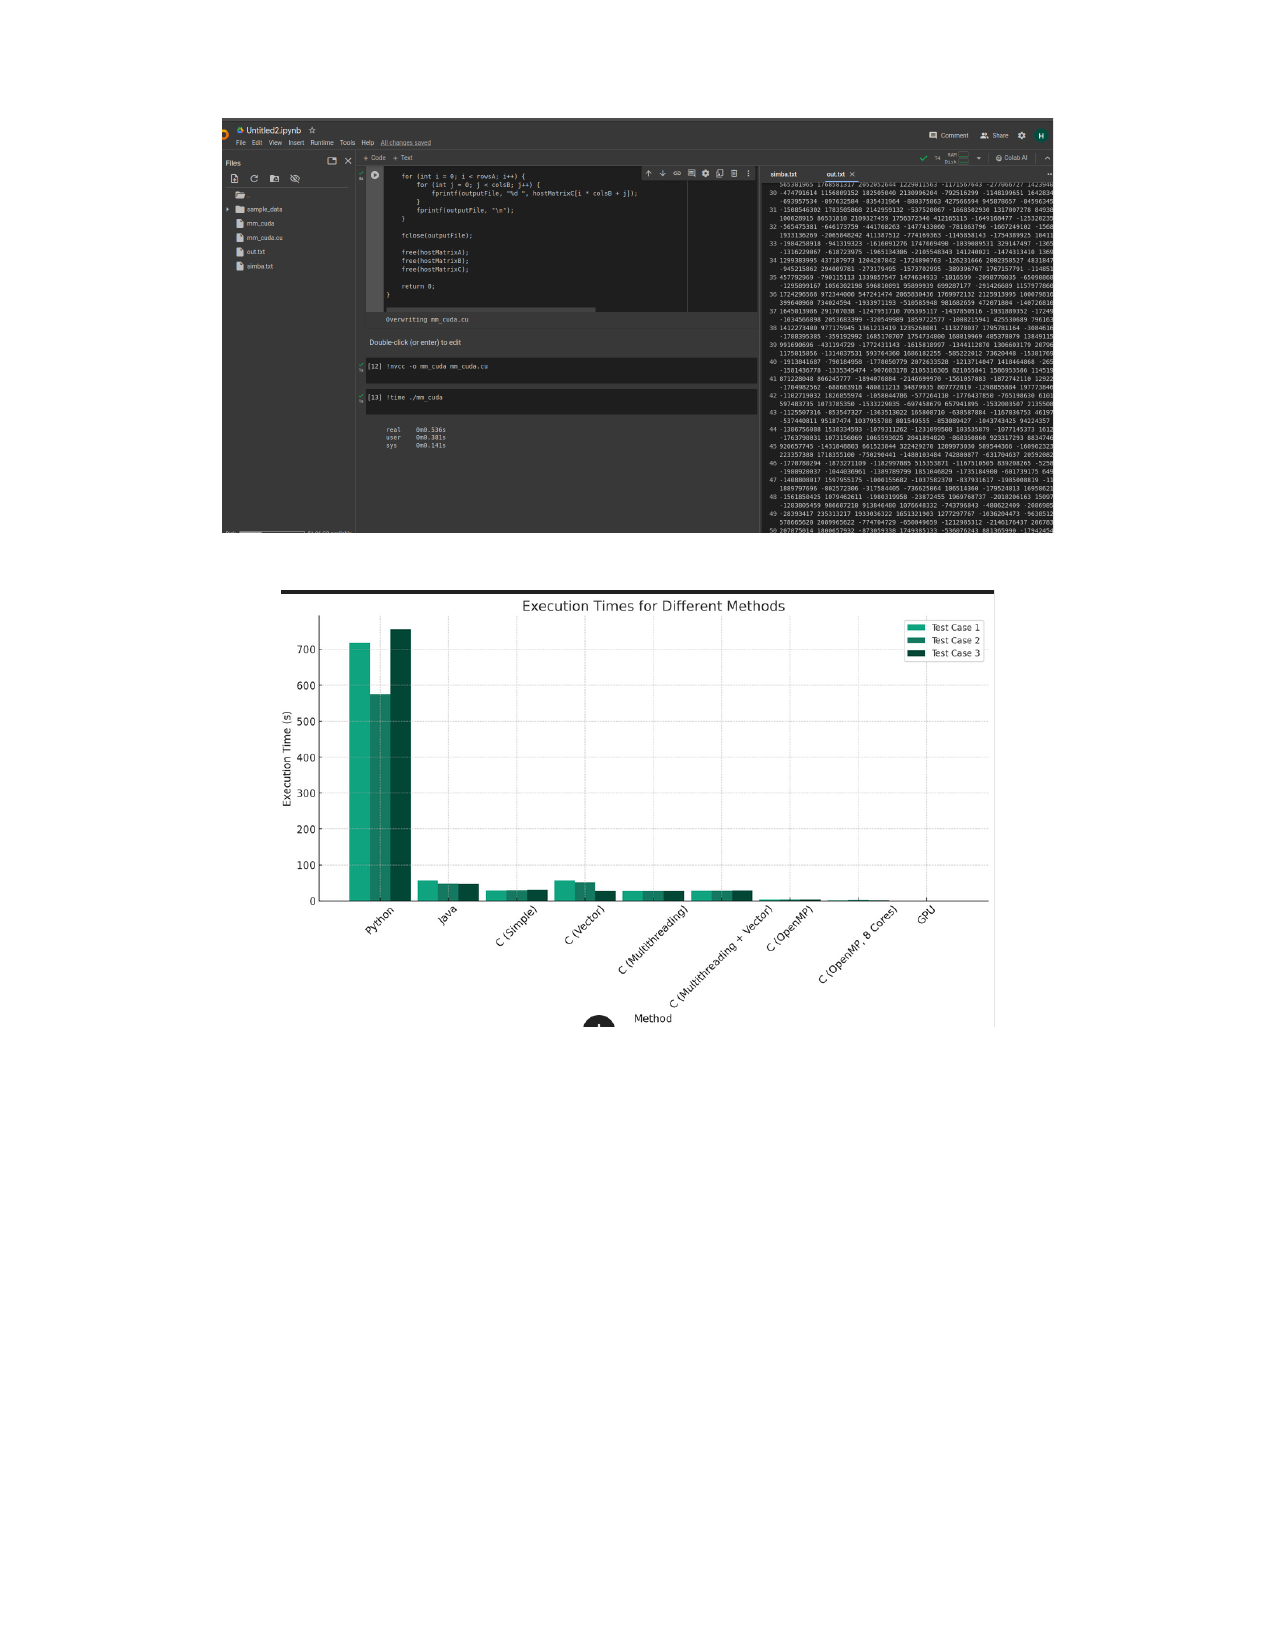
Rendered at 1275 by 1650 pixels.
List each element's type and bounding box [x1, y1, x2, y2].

picture [222, 118, 1054, 533]
picture [281, 590, 995, 1027]
